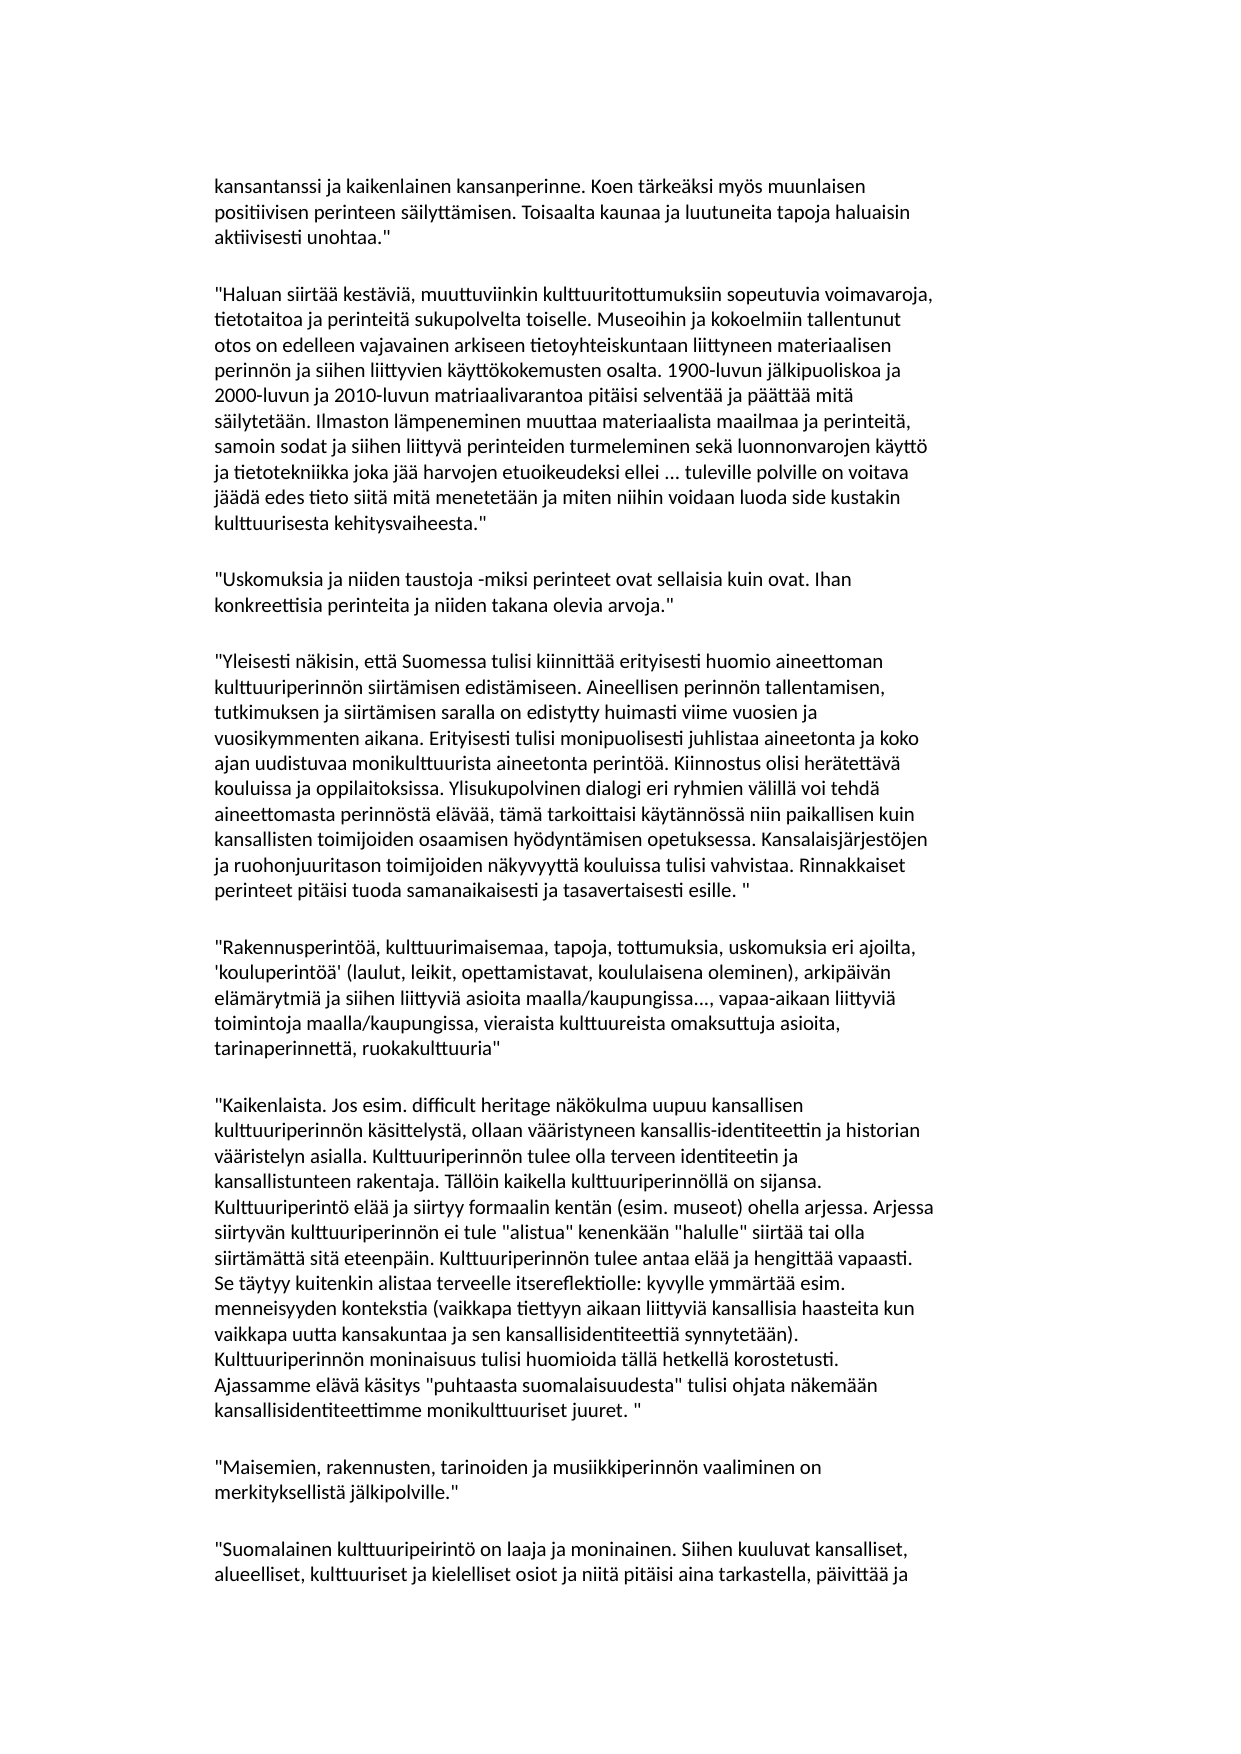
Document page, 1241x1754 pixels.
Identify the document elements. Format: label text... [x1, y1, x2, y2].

table_cell "Maisemien, rakennusten, tarinoiden ja musiikkiperinnön vaaliminen on merkityksellistä jälkipolville." [214, 1430, 952, 1512]
table_cell "Haluan siirtää kestäviä, muuttuviinkin kulttuuritottumuksiin sopeutuvia voimavaroja, tietotaitoa ja perinteitä sukupolvelta toiselle. Museoihin ja kokoelmiin tallentunut otos on edelleen vajavainen arkiseen tietoyhteiskuntaan liittyneen materiaalisen perinnön ja siihen liittyvien käyttökokemusten osalta. 1900-luvun jälkipuoliskoa ja 2000-luvun ja 2010-luvun matriaalivarantoa pitäisi selventää ja päättää mitä säilytetään. Ilmaston lämpeneminen muuttaa materiaalista maailmaa ja perinteitä, samoin sodat ja siihen liittyvä perinteiden turmeleminen sekä luonnonvarojen käyttö ja tietotekniikka joka jää harvojen etuoikeudeksi ellei ... tuleville polville on voitava jäädä edes tieto siitä mitä menetetään ja miten niihin voidaan luoda side kustakin kulttuurisesta kehitysvaiheesta." [214, 258, 952, 543]
table_cell "Suomalainen kulttuuripeirintö on laaja ja moninainen. Siihen kuuluvat kansalliset, alueelliset, kulttuuriset ja kielelliset osiot ja niitä pitäisi aina tarkastella, päivittää ja [214, 1513, 952, 1594]
table_cell "Yleisesti näkisin, että Suomessa tulisi kiinnittää erityisesti huomio aineettoman kulttuuriperinnön siirtämisen edistämiseen. Aineellisen perinnön tallentamisen, tutkimuksen ja siirtämisen saralla on edistytty huimasti viime vuosien ja vuosikymmenten aikana. Erityisesti tulisi monipuolisesti juhlistaa aineetonta ja koko ajan uudistuvaa monikulttuurista aineetonta perintöä. Kiinnostus olisi herätettävä kouluissa ja oppilaitoksissa. Ylisukupolvinen dialogi eri ryhmien välillä voi tehdä aineettomasta perinnöstä elävää, tämä tarkoittaisi käytännössä niin paikallisen kuin kansallisten toimijoiden osaamisen hyödyntämisen opetuksessa. Kansalaisjärjestöjen ja ruohonjuuritason toimijoiden näkyvyyttä kouluissa tulisi vahvistaa. Rinnakkaiset perinteet pitäisi tuoda samanaikaisesti ja tasavertaisesti esille. " [214, 625, 952, 910]
table_cell "Uskomuksia ja niiden taustoja -miksi perinteet ovat sellaisia kuin ovat. Ihan konkreettisia perinteita ja niiden takana olevia arvoja." [214, 543, 952, 625]
table_cell "Rakennusperintöä, kulttuurimaisemaa, tapoja, tottumuksia, uskomuksia eri ajoilta, 'kouluperintöä' (laulut, leikit, opettamistavat, koululaisena oleminen), arkipäivän elämärytmiä ja siihen liittyviä asioita maalla/kaupungissa..., vapaa-aikaan liittyviä toimintoja maalla/kaupungissa, vieraista kulttuureista omaksuttuja asioita, tarinaperinnettä, ruokakulttuuria" [214, 910, 952, 1069]
table_cell kansantanssi ja kaikenlainen kansanperinne. Koen tärkeäksi myös muunlaisen positiivisen perinteen säilyttämisen. Toisaalta kaunaa ja luutuneita tapoja haluaisin aktiivisesti unohtaa." [214, 150, 952, 257]
table_cell "Kaikenlaista. Jos esim. difficult heritage näkökulma uupuu kansallisen kulttuuriperinnön käsittelystä, ollaan vääristyneen kansallis-identiteettin ja historian vääristelyn asialla. Kulttuuriperinnön tulee olla terveen identiteetin ja kansallistunteen rakentaja. Tällöin kaikella kulttuuriperinnöllä on sijansa. Kulttuuriperintö elää ja siirtyy formaalin kentän (esim. museot) ohella arjessa. Arjessa siirtyvän kulttuuriperinnön ei tule "alistua" kenenkään "halulle" siirtää tai olla siirtämättä sitä eteenpäin. Kulttuuriperinnön tulee antaa elää ja hengittää vapaasti. Se täytyy kuitenkin alistaa terveelle itsereflektiolle: kyvylle ymmärtää esim. menneisyyden kontekstia (vaikkapa tiettyyn aikaan liittyviä kansallisia haasteita kun vaikkapa uutta kansakuntaa ja sen kansallisidentiteettiä synnytetään). Kulttuuriperinnön moninaisuus tulisi huomioida tällä hetkellä korostetusti. Ajassamme elävä käsitys "puhtaasta suomalaisuudesta" tulisi ohjata näkemään kansallisidentiteettimme monikulttuuriset juuret. " [214, 1069, 952, 1430]
